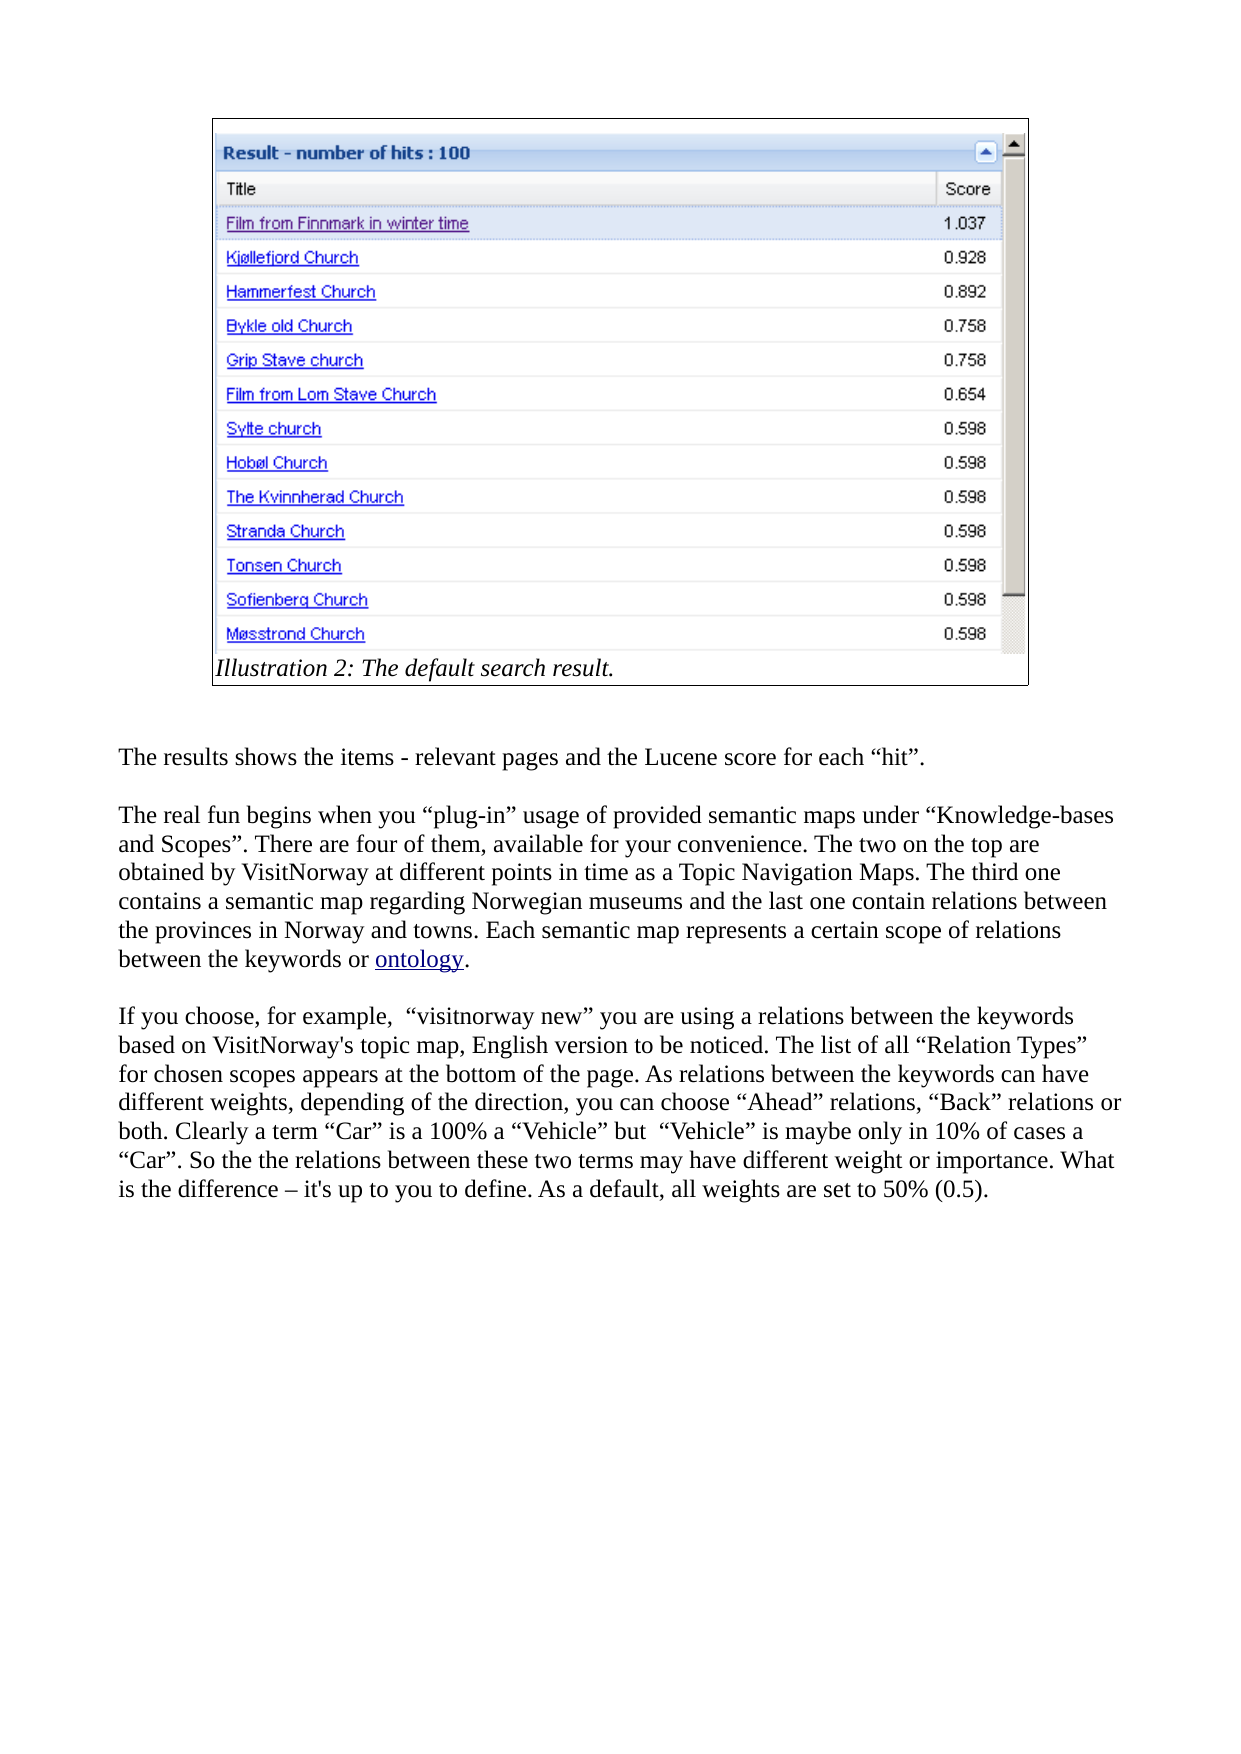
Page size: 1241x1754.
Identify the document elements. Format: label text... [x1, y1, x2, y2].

text Illustration 2: The default search result. [215, 654, 1025, 682]
text The results shows the items - relevant pages and the Lucene score for each “hit”. [118, 742, 1122, 771]
picture [215, 133, 1025, 654]
text The real fun begins when you “plug-in” usage of provided semantic maps under “Knowledge-bases and Scopes”. There are four of them, available for your convenience. The two on the top are obtained by VisitNorway at different points in time as a Topic Navigation Maps. The third one contains a semantic map regarding Norwegian museums and the last one contain relations between the provinces in Norway and towns. Each semantic map represents a certain scope of relations between the keywords or ontology. [118, 800, 1122, 972]
text If you choose, for example, “visitnorway new” you are using a relations between the keywords based on VisitNorway's topic map, English version to be noticed. The list of all “Relation Types” for chosen scopes appears at the bottom of the page. As relations between the keywords can have different weights, depending of the direction, you can choose “Ahead” relations, “Back” relations or both. Clearly a term “Car” is a 100% a “Vehicle” but “Vehicle” is maybe only in 10% of cases a “Car”. So the the relations between these two terms may have different weight or importance. What is the difference – it's up to you to define. As a default, all weights are set to 50% (0.5). [118, 1001, 1122, 1202]
